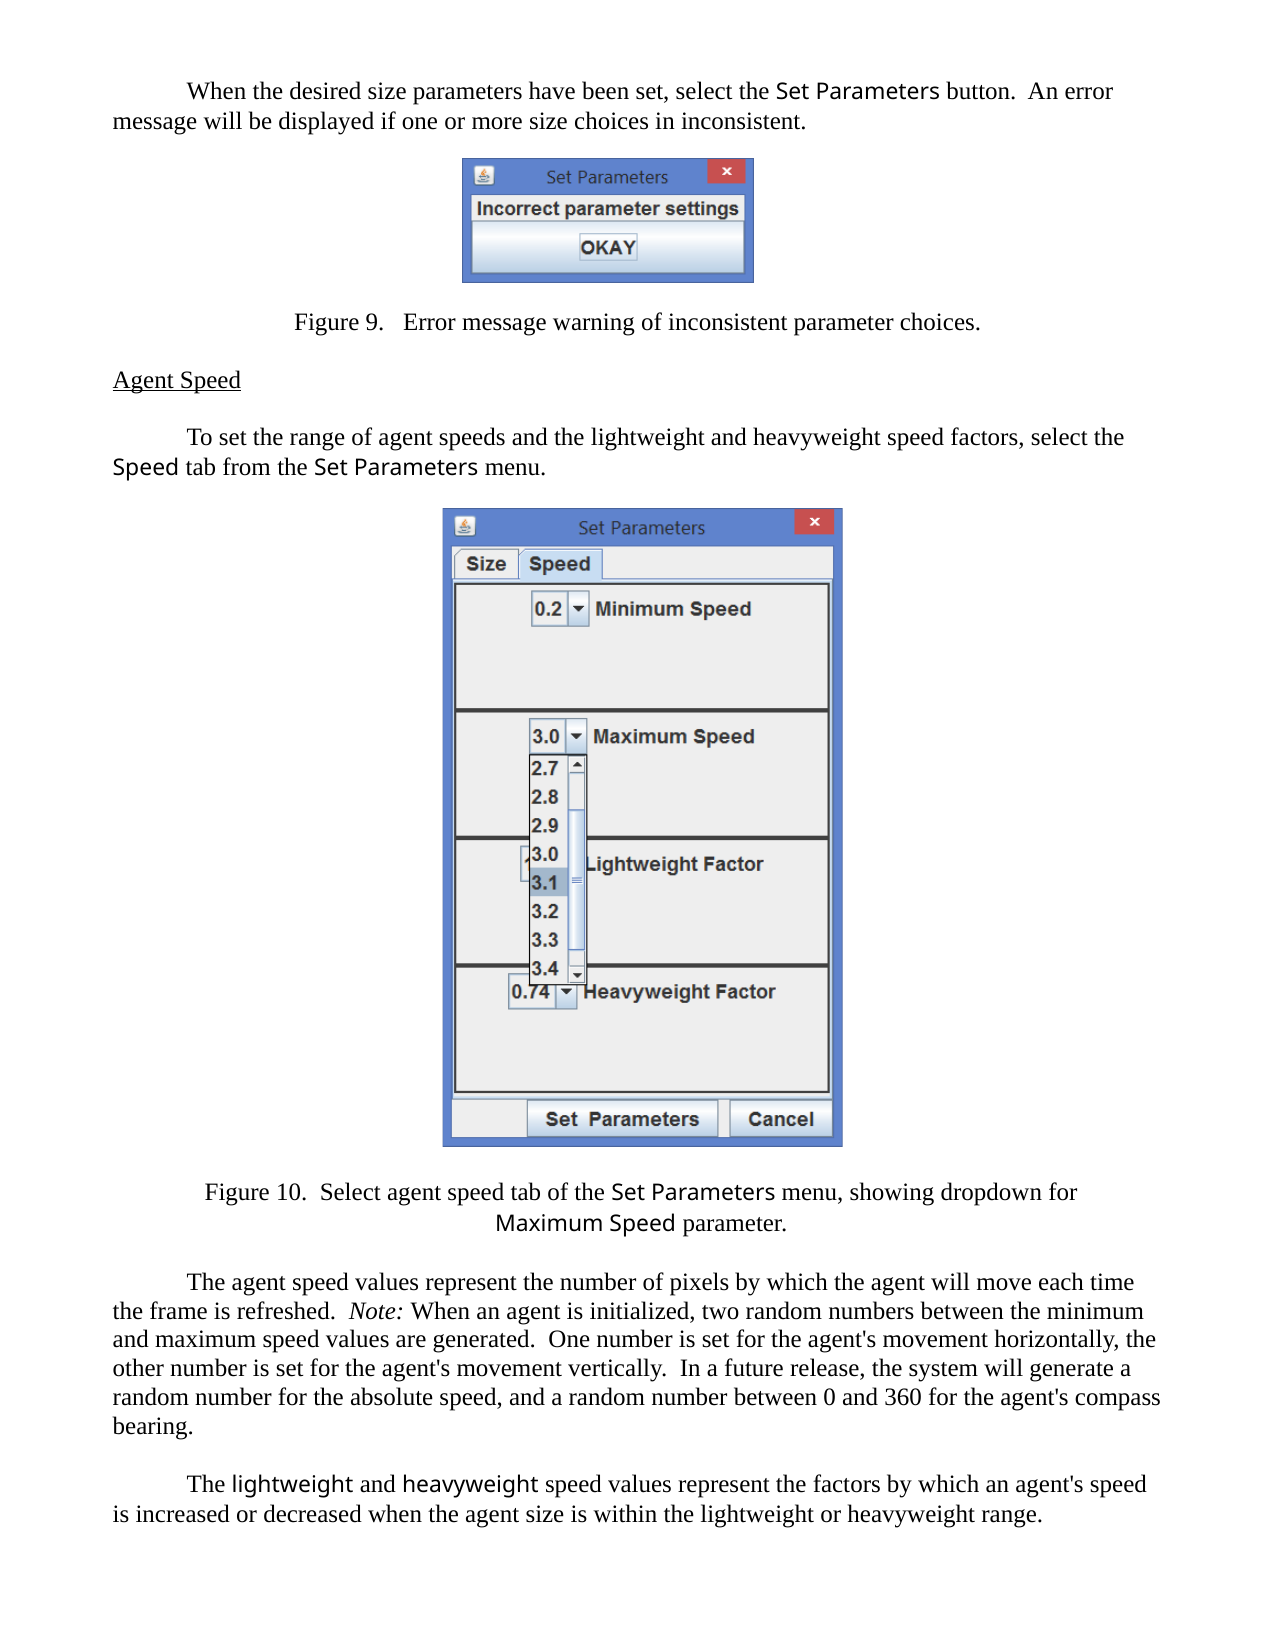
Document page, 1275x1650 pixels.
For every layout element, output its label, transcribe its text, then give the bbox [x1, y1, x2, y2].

text Figure 10. Select agent speed tab of the Set Parameters menu, showing dropdown for Maximum Speed parameter. [186, 1176, 1096, 1238]
picture [442, 508, 843, 1147]
text To set the range of agent speeds and the lightweight and heavyweight speed factors, select the Speed tab from the Set Parameters menu. [112, 422, 1162, 482]
text The agent speed values represent the number of pixels by which the agent will move each time the frame is refreshed. Note: When an agent is initialized, two random numbers between the minimum and maximum speed values are generated. One number is set for the agent's movement horizontally, the other number is set for the agent's movement vertically. In a future release, the system will generate a random number for the absolute speed, and a random number between 0 and 360 for the agent's compass bearing. [112, 1267, 1162, 1439]
text When the desired size parameters have been set, select the Set Parameters button. An error message will be displayed if one or more size choices in inconsistent. [112, 75, 1162, 135]
text Figure 9. Error message warning of inconsistent parameter choices. [112, 307, 1162, 336]
text Agent Speed [112, 365, 1162, 394]
picture [462, 158, 754, 283]
text The lightweight and heavyweight speed values represent the factors by which an agent's speed is increased or decreased when the agent size is within the lightweight or heavyweight range. [112, 1468, 1162, 1528]
